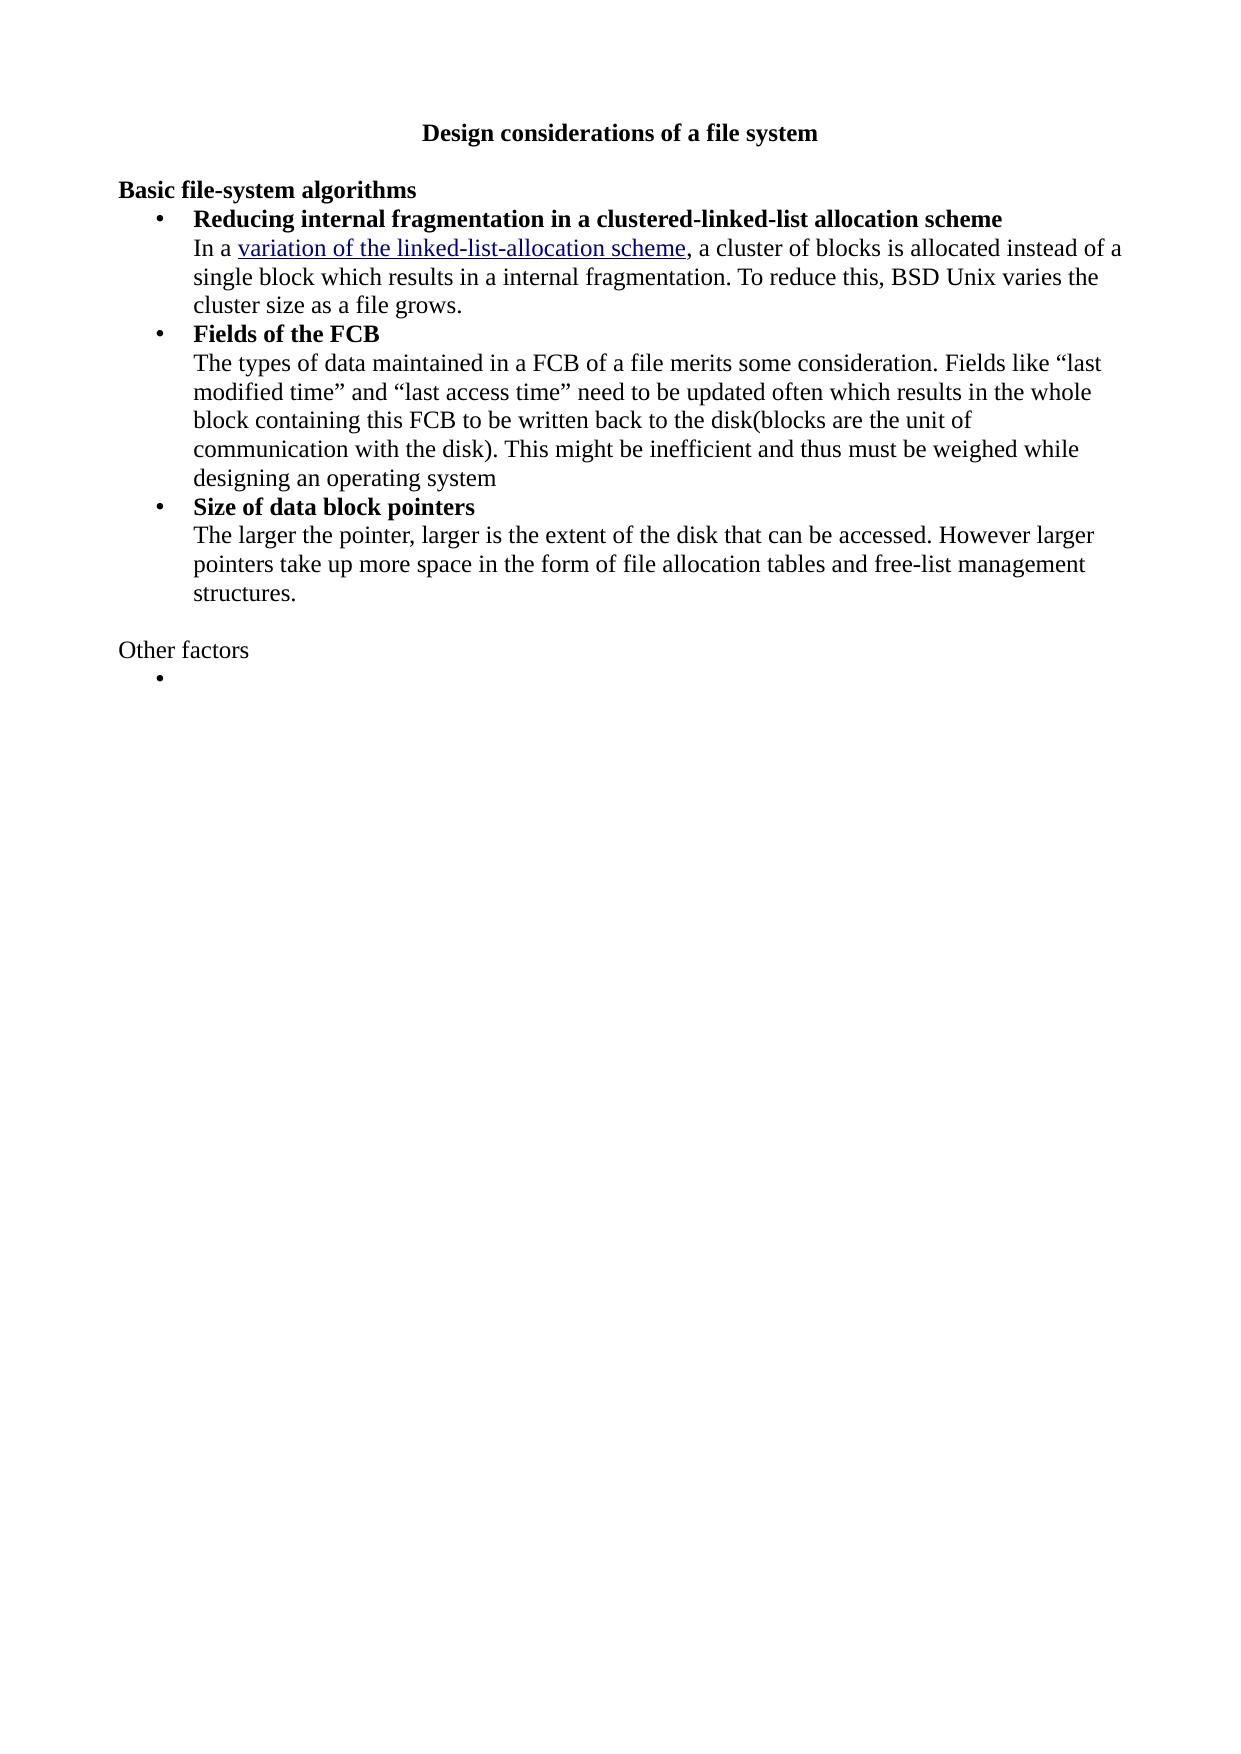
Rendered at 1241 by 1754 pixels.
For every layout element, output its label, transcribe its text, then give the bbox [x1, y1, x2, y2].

list In a variation of the linked-list-allocation scheme, a cluster of blocks is allocated instead of a single block which results in a internal fragmentation. To reduce this, BSD Unix varies the cluster size as a file grows. [156, 233, 1122, 319]
text Design considerations of a file system [118, 118, 1122, 147]
list Reducing internal fragmentation in a clustered-linked-list allocation scheme [156, 204, 1122, 233]
list The larger the pointer, larger is the extent of the disk that can be accessed. However larger pointers take up more space in the form of file allocation tables and free-list management structures. [156, 521, 1122, 607]
list Size of data block pointers [156, 492, 1122, 521]
list Fields of the FCB [156, 319, 1122, 348]
text Other factors [118, 636, 1122, 664]
text Basic file-system algorithms [118, 176, 1122, 204]
list The types of data maintained in a FCB of a file merits some consideration. Fields like “last modified time” and “last access time” need to be updated often which results in the whole block containing this FCB to be written back to the disk(blocks are the unit of communication with the disk). This might be inefficient and thus must be weighed while designing an operating system [156, 348, 1122, 492]
